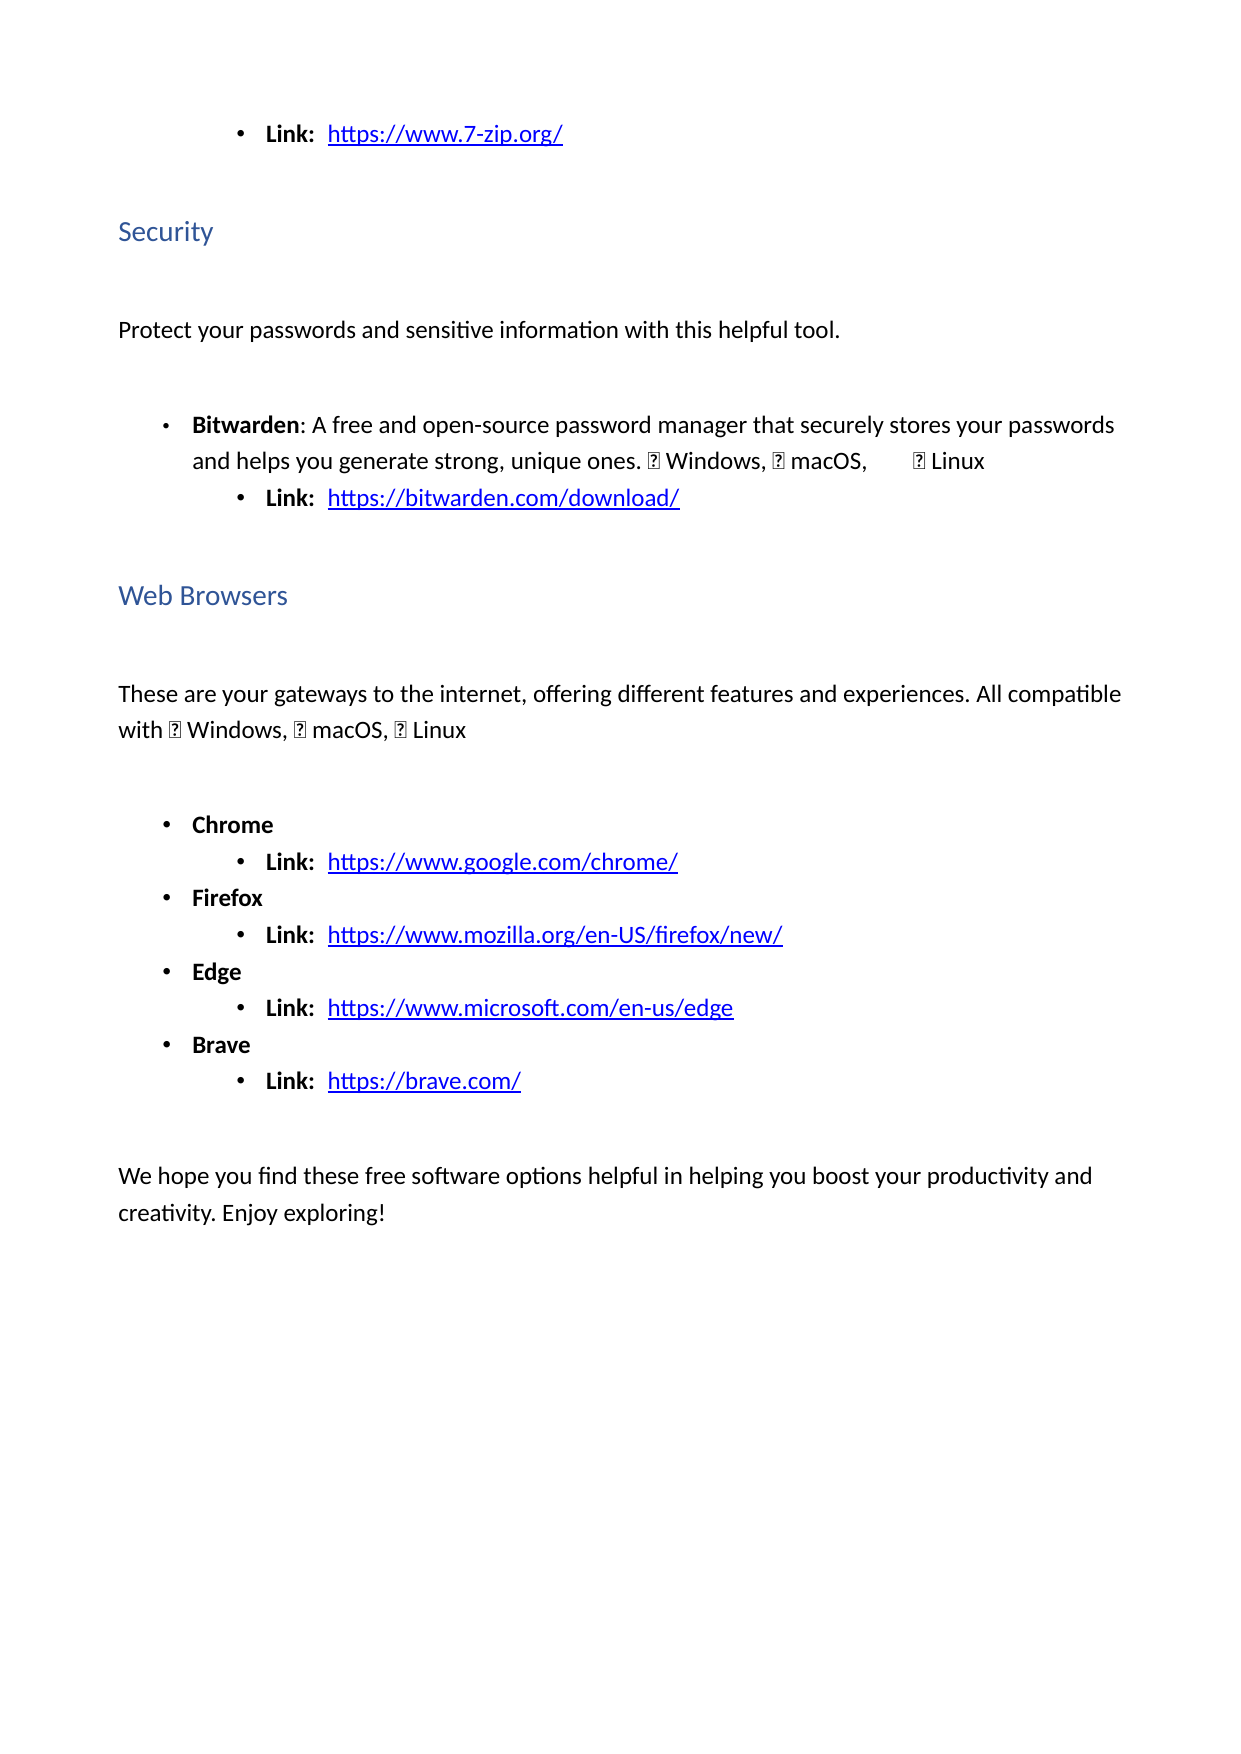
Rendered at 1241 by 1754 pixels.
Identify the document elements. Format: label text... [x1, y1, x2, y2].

list Link: https://www.mozilla.org/en-US/firefox/new/ [236, 919, 1122, 950]
list Bitwarden: A free and open-source password manager that securely stores your passwords and helps you generate strong, unique ones. ✅ Windows, ✅ macOS, ✅ Linux [162, 409, 1122, 476]
text We hope you find these free software options helpful in helping you boost your productivity and creativity. Enjoy exploring! [118, 1160, 1122, 1227]
list Link: https://brave.com/ [236, 1065, 1122, 1096]
text Security [118, 213, 1122, 249]
text Protect your passwords and sensitive information with this helpful tool. [118, 314, 1122, 344]
list Link: https://www.microsoft.com/en-us/edge [236, 992, 1122, 1023]
list Link: https://bitwarden.com/download/ [236, 482, 1122, 513]
list Edge [162, 956, 1122, 986]
text Web Browsers [118, 577, 1122, 613]
list Firefox [162, 883, 1122, 913]
list Brave [162, 1029, 1122, 1059]
list Link: https://www.google.com/chrome/ [236, 846, 1122, 877]
text These are your gateways to the internet, offering different features and experiences. All compatible with ✅ Windows, ✅ macOS, ✅ Linux [118, 678, 1122, 745]
list Chrome [162, 809, 1122, 840]
list Link: https://www.7-zip.org/ [236, 118, 1122, 149]
